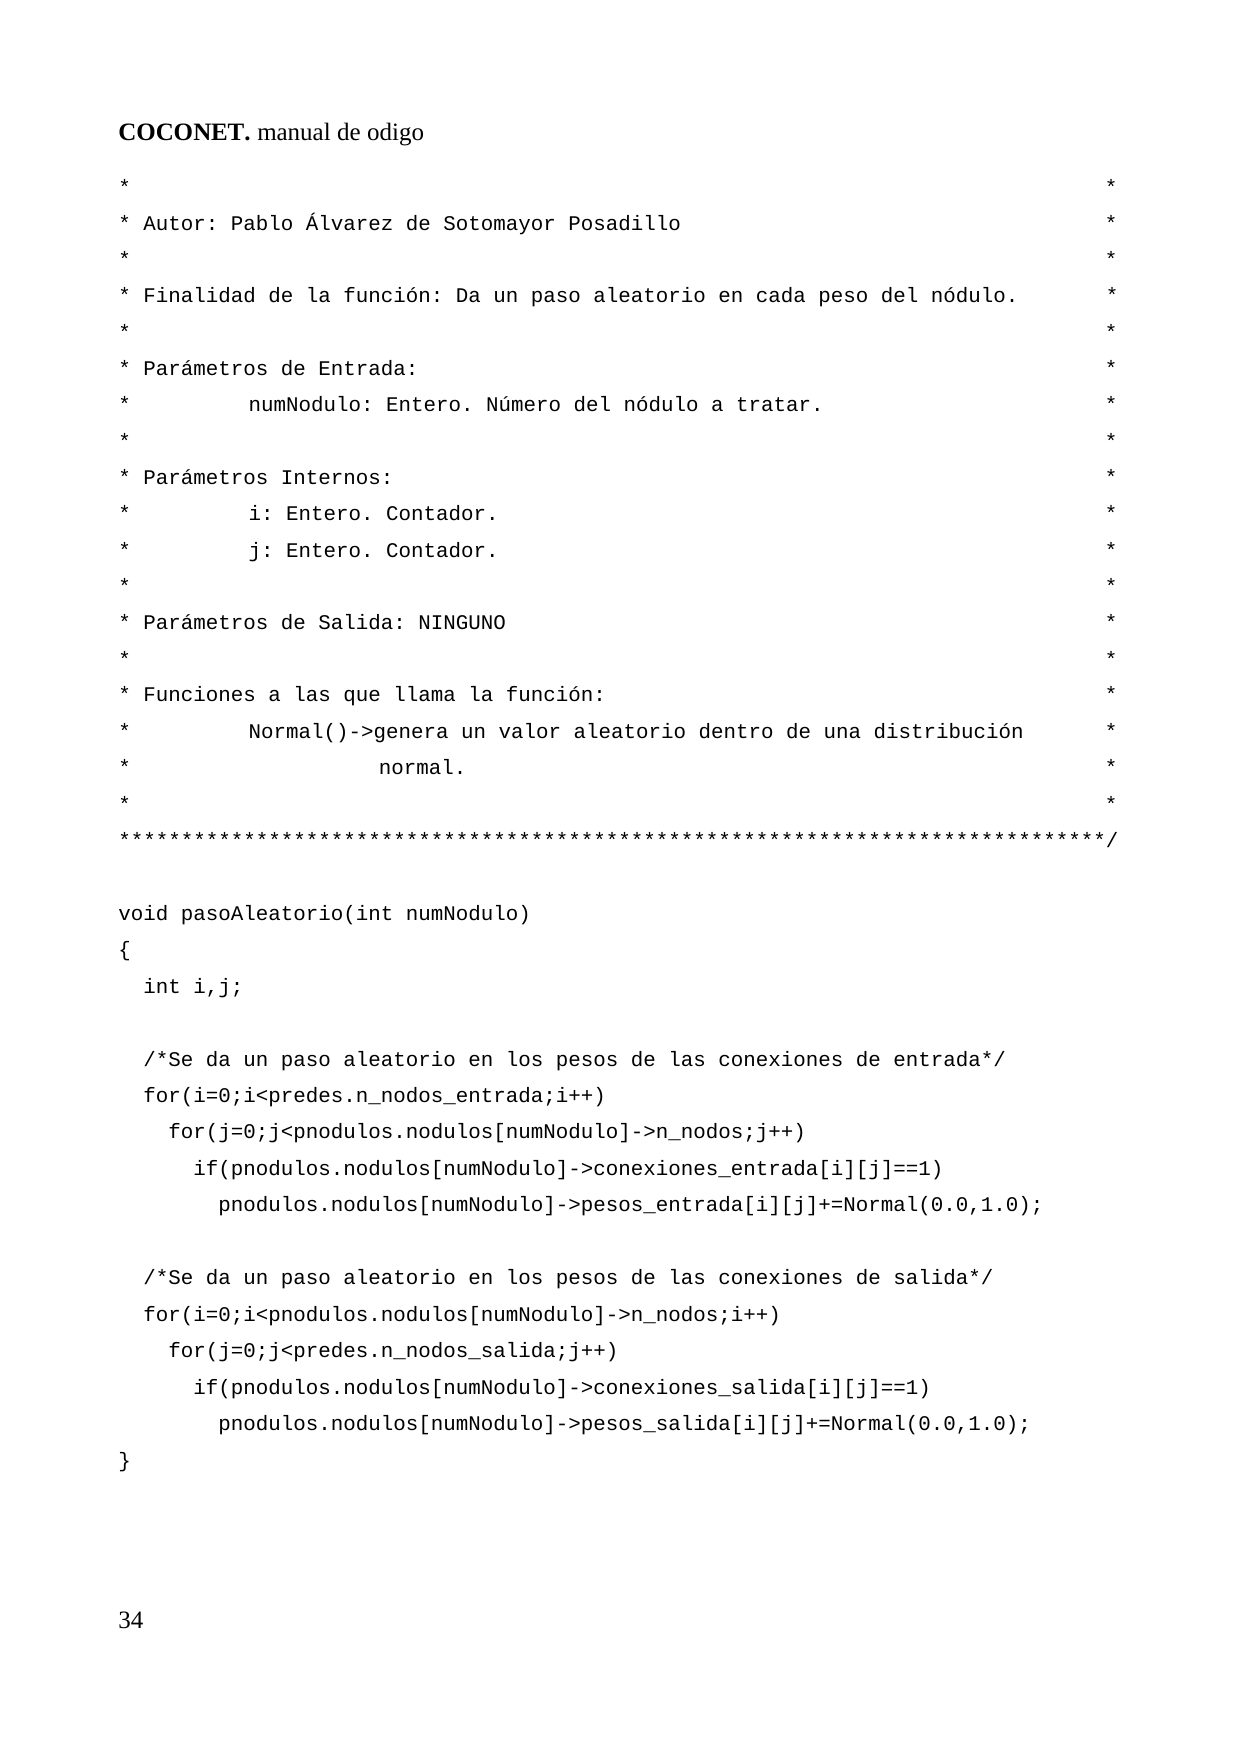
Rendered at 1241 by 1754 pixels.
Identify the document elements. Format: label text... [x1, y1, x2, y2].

text void pasoAleatorio(int numNodulo) [118, 903, 1122, 927]
text * * [118, 322, 1122, 346]
text * Parámetros Internos: * [118, 467, 1122, 491]
text for(i=0;i<pnodulos.nodulos[numNodulo]->n_nodos;i++) [118, 1304, 1122, 1328]
text * i: Entero. Contador. * [118, 503, 1122, 527]
text for(j=0;j<predes.n_nodos_salida;j++) [118, 1340, 1122, 1364]
text * * [118, 431, 1122, 455]
text * Parámetros de Salida: NINGUNO * [118, 612, 1122, 636]
text * normal. * [118, 757, 1122, 781]
text if(pnodulos.nodulos[numNodulo]->conexiones_salida[i][j]==1) [118, 1377, 1122, 1401]
text * Normal()->genera un valor aleatorio dentro de una distribución * [118, 721, 1122, 745]
text pnodulos.nodulos[numNodulo]->pesos_salida[i][j]+=Normal(0.0,1.0); [118, 1413, 1122, 1437]
text *******************************************************************************/ [118, 830, 1122, 854]
text * Autor: Pablo Álvarez de Sotomayor Posadillo * [118, 213, 1122, 237]
text /*Se da un paso aleatorio en los pesos de las conexiones de salida*/ [118, 1267, 1122, 1291]
text * * [118, 249, 1122, 273]
text if(pnodulos.nodulos[numNodulo]->conexiones_entrada[i][j]==1) [118, 1158, 1122, 1182]
text * Finalidad de la función: Da un paso aleatorio en cada peso del nódulo. * [118, 285, 1122, 309]
text for(j=0;j<pnodulos.nodulos[numNodulo]->n_nodos;j++) [118, 1121, 1122, 1145]
text * * [118, 177, 1122, 201]
text { [118, 939, 1122, 963]
text * Parámetros de Entrada: * [118, 358, 1122, 382]
text * Funciones a las que llama la función: * [118, 684, 1122, 708]
text pnodulos.nodulos[numNodulo]->pesos_entrada[i][j]+=Normal(0.0,1.0); [118, 1194, 1122, 1218]
text * * [118, 794, 1122, 818]
text } [118, 1449, 1122, 1473]
text * * [118, 648, 1122, 672]
text * j: Entero. Contador. * [118, 539, 1122, 563]
text * numNodulo: Entero. Número del nódulo a tratar. * [118, 394, 1122, 418]
text * * [118, 576, 1122, 600]
text /*Se da un paso aleatorio en los pesos de las conexiones de entrada*/ [118, 1048, 1122, 1072]
text int i,j; [118, 976, 1122, 999]
text for(i=0;i<predes.n_nodos_entrada;i++) [118, 1085, 1122, 1109]
